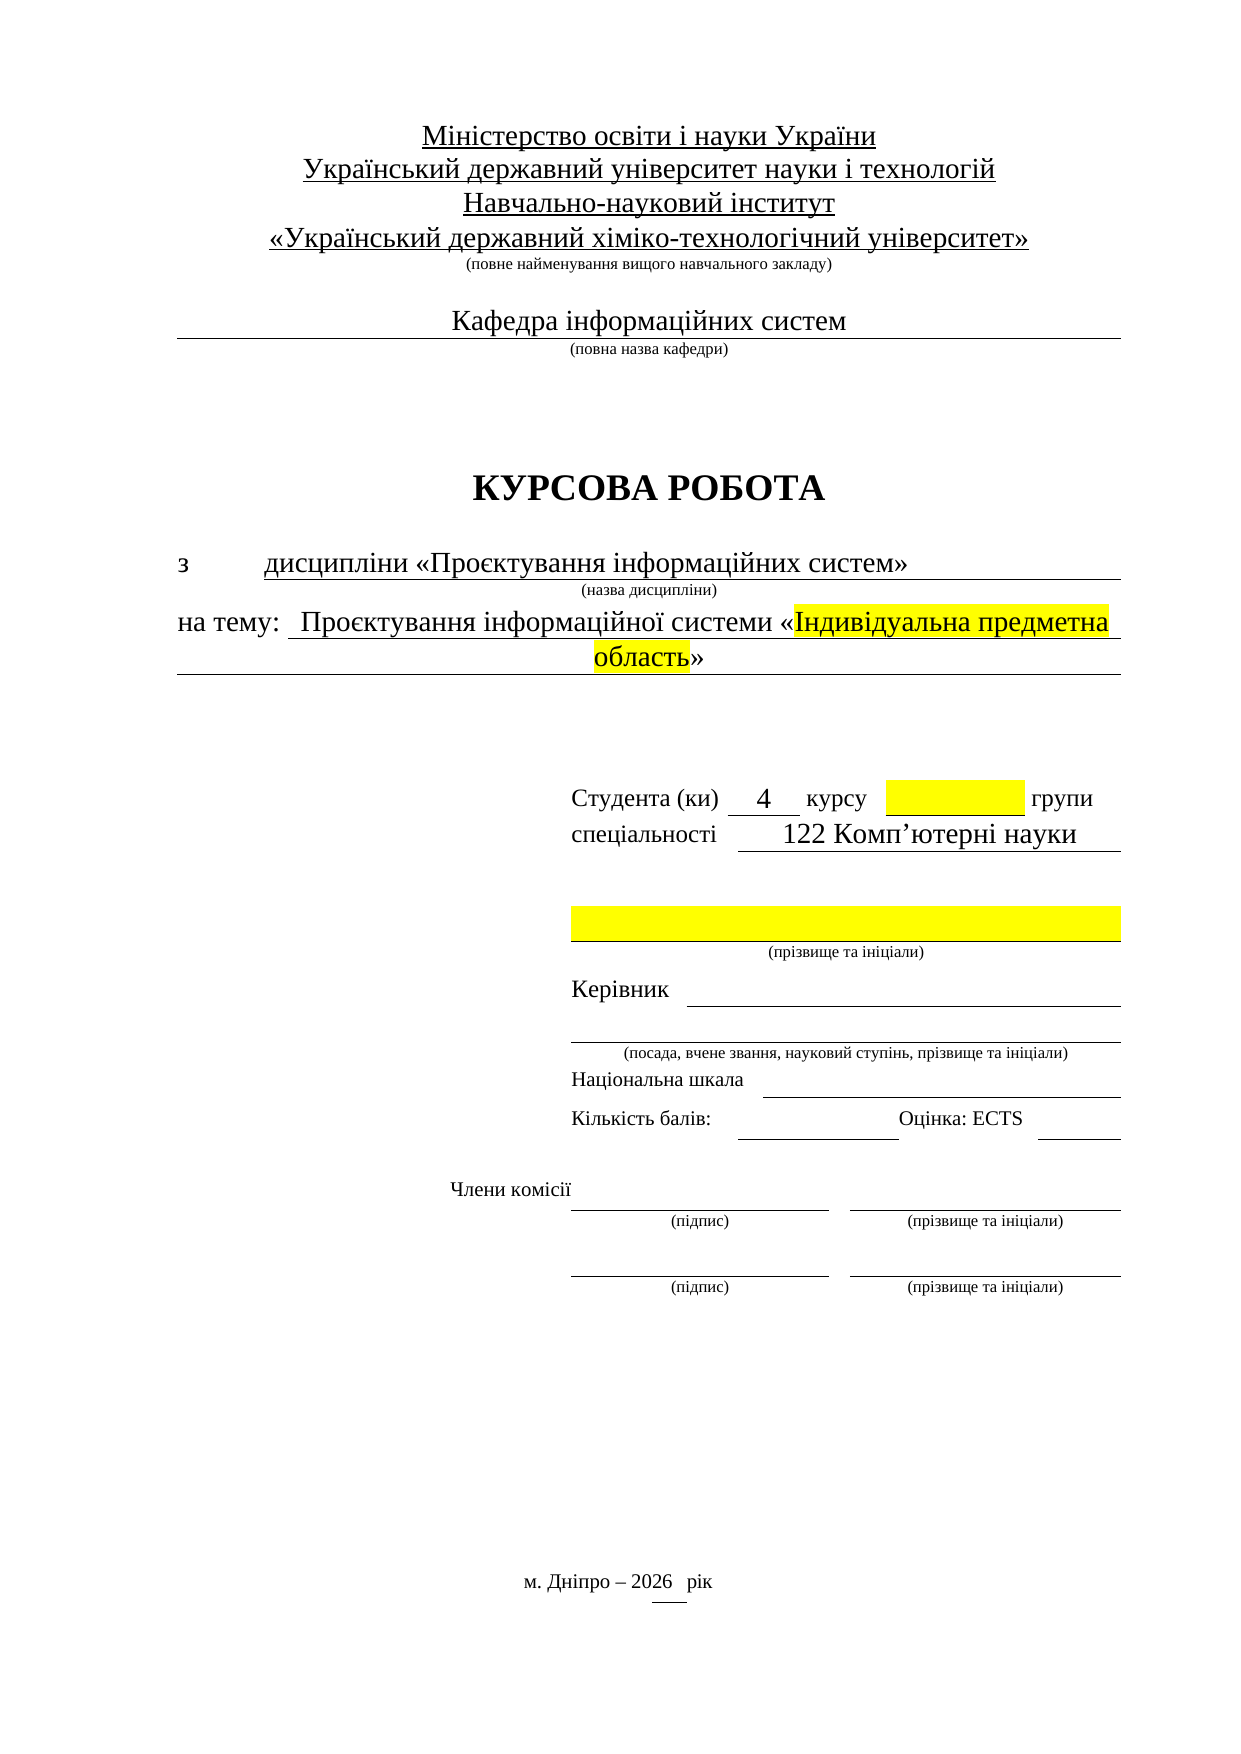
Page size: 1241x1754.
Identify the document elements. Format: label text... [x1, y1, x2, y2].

table_cell [829, 1301, 850, 1331]
table_cell Український державний університет науки і технологій [177, 152, 1121, 185]
table_cell спеціальності [571, 815, 738, 851]
table_cell (повна назва кафедри) [177, 339, 1121, 359]
table_cell [850, 1532, 1121, 1561]
table_cell [177, 675, 1121, 709]
table_cell [850, 1446, 1121, 1474]
table_cell [177, 1503, 571, 1532]
table_cell рік [687, 1561, 1121, 1602]
table_cell (прізвище та ініціали) [571, 942, 1121, 971]
table_cell [177, 1210, 571, 1235]
table_cell [850, 1503, 1121, 1532]
table_cell [177, 906, 571, 941]
table_cell [177, 1097, 571, 1138]
table_cell Кількість балів: [571, 1097, 738, 1138]
table_cell (підпис) [571, 1277, 829, 1301]
table_cell [829, 1210, 850, 1235]
table_cell [571, 1168, 829, 1210]
table_cell [177, 1474, 571, 1503]
table_cell [829, 1417, 850, 1446]
table_cell [850, 1359, 1121, 1388]
table_cell 26 [652, 1561, 687, 1602]
table_cell [829, 1359, 850, 1388]
table_cell [829, 1446, 850, 1474]
table_cell [886, 780, 1025, 815]
table_cell [177, 971, 571, 1006]
table_cell [177, 359, 1121, 394]
table_cell Члени комісії [177, 1168, 571, 1210]
table_cell [829, 1140, 850, 1168]
table_cell [571, 1235, 829, 1276]
table_cell [829, 1331, 850, 1359]
table_cell [177, 508, 1121, 544]
table_cell (повне найменування вищого навчального закладу) [177, 254, 1121, 302]
table_cell [571, 1474, 829, 1503]
table_cell [177, 780, 571, 815]
table_cell [177, 815, 571, 851]
table_cell [571, 1359, 829, 1388]
table_cell [738, 1097, 899, 1138]
table_cell «Український державний хіміко-технологічний університет» [177, 219, 1121, 254]
table_cell [850, 1417, 1121, 1446]
table_cell з [177, 544, 264, 579]
table_cell [571, 906, 1121, 941]
table_cell групи [1025, 780, 1121, 815]
table_cell [850, 1331, 1121, 1359]
table_cell [571, 1139, 829, 1168]
table_cell [177, 851, 571, 906]
table_cell (прізвище та ініціали) [850, 1277, 1121, 1301]
table_cell [177, 394, 1121, 430]
table_cell [571, 1446, 829, 1474]
table_cell [177, 744, 1121, 780]
table_cell Національна шкала [571, 1062, 763, 1097]
table_cell 4 [728, 780, 800, 815]
table_cell [177, 1006, 571, 1042]
table_cell [829, 1503, 850, 1532]
table_cell [850, 1235, 1121, 1276]
table_cell Оцінка: ECTS [899, 1098, 1038, 1138]
table_cell [177, 1446, 571, 1474]
table_cell [850, 1168, 1121, 1210]
table_cell [829, 1532, 850, 1561]
table_cell [177, 1276, 571, 1301]
table_cell 122 Комп’ютерні науки [738, 815, 1121, 851]
table_cell [571, 1388, 829, 1417]
table_cell [177, 1331, 571, 1359]
table_cell [177, 1235, 571, 1276]
table_cell [177, 1139, 571, 1168]
table_cell [829, 1235, 850, 1276]
table_cell (назва дисципліни) [177, 579, 1121, 603]
table_cell (підпис) [571, 1211, 829, 1235]
table_cell [571, 1006, 1121, 1042]
table_cell [850, 1139, 1121, 1168]
table_cell [1038, 1098, 1121, 1138]
table_cell [177, 1532, 571, 1561]
table_cell [571, 1503, 829, 1532]
table_cell (прізвище та ініціали) [850, 1211, 1121, 1235]
table_cell [571, 1331, 829, 1359]
table_cell Навчально-науковий інститут [177, 185, 1121, 219]
table_cell м. Дніпро – 20 [177, 1561, 652, 1602]
table_header Міністерство освіти і науки України [177, 118, 1121, 152]
table_cell [571, 1301, 829, 1331]
table_cell КУРСОВА РОБОТА [177, 465, 1121, 508]
table_cell [829, 1168, 850, 1210]
table_cell (посада, вчене звання, науковий ступінь, прізвище та ініціали) [571, 1043, 1121, 1062]
table_cell дисципліни «Проєктування інформаційних систем» [264, 544, 1121, 579]
table_cell [177, 1042, 571, 1062]
table_cell Кафедра інформаційних систем [177, 302, 1121, 337]
table_cell [177, 430, 1121, 465]
table_cell область» [177, 638, 1121, 673]
table_cell [177, 941, 571, 971]
table_cell [850, 1388, 1121, 1417]
table_cell [763, 1062, 1121, 1097]
table_cell [829, 1388, 850, 1417]
table_cell [177, 1062, 571, 1097]
table_cell [177, 1301, 571, 1331]
table_cell [829, 1276, 850, 1301]
table_cell Проєктування інформаційної системи «Індивідуальна предметна [288, 603, 1121, 638]
table_cell [571, 1532, 829, 1561]
table_cell [177, 1388, 571, 1417]
table_cell [177, 1359, 571, 1388]
table_cell курсу [800, 780, 886, 815]
table_cell Керівник [571, 971, 687, 1006]
table_cell [177, 1417, 571, 1446]
table_cell [850, 1474, 1121, 1503]
table_cell [177, 709, 1121, 744]
table_cell [687, 971, 1121, 1006]
table_cell Студента (ки) [571, 780, 728, 815]
table_cell [850, 1301, 1121, 1331]
table_cell [571, 851, 1121, 906]
table_cell [829, 1474, 850, 1503]
table_cell [571, 1417, 829, 1446]
table_cell на тему: [177, 603, 288, 638]
